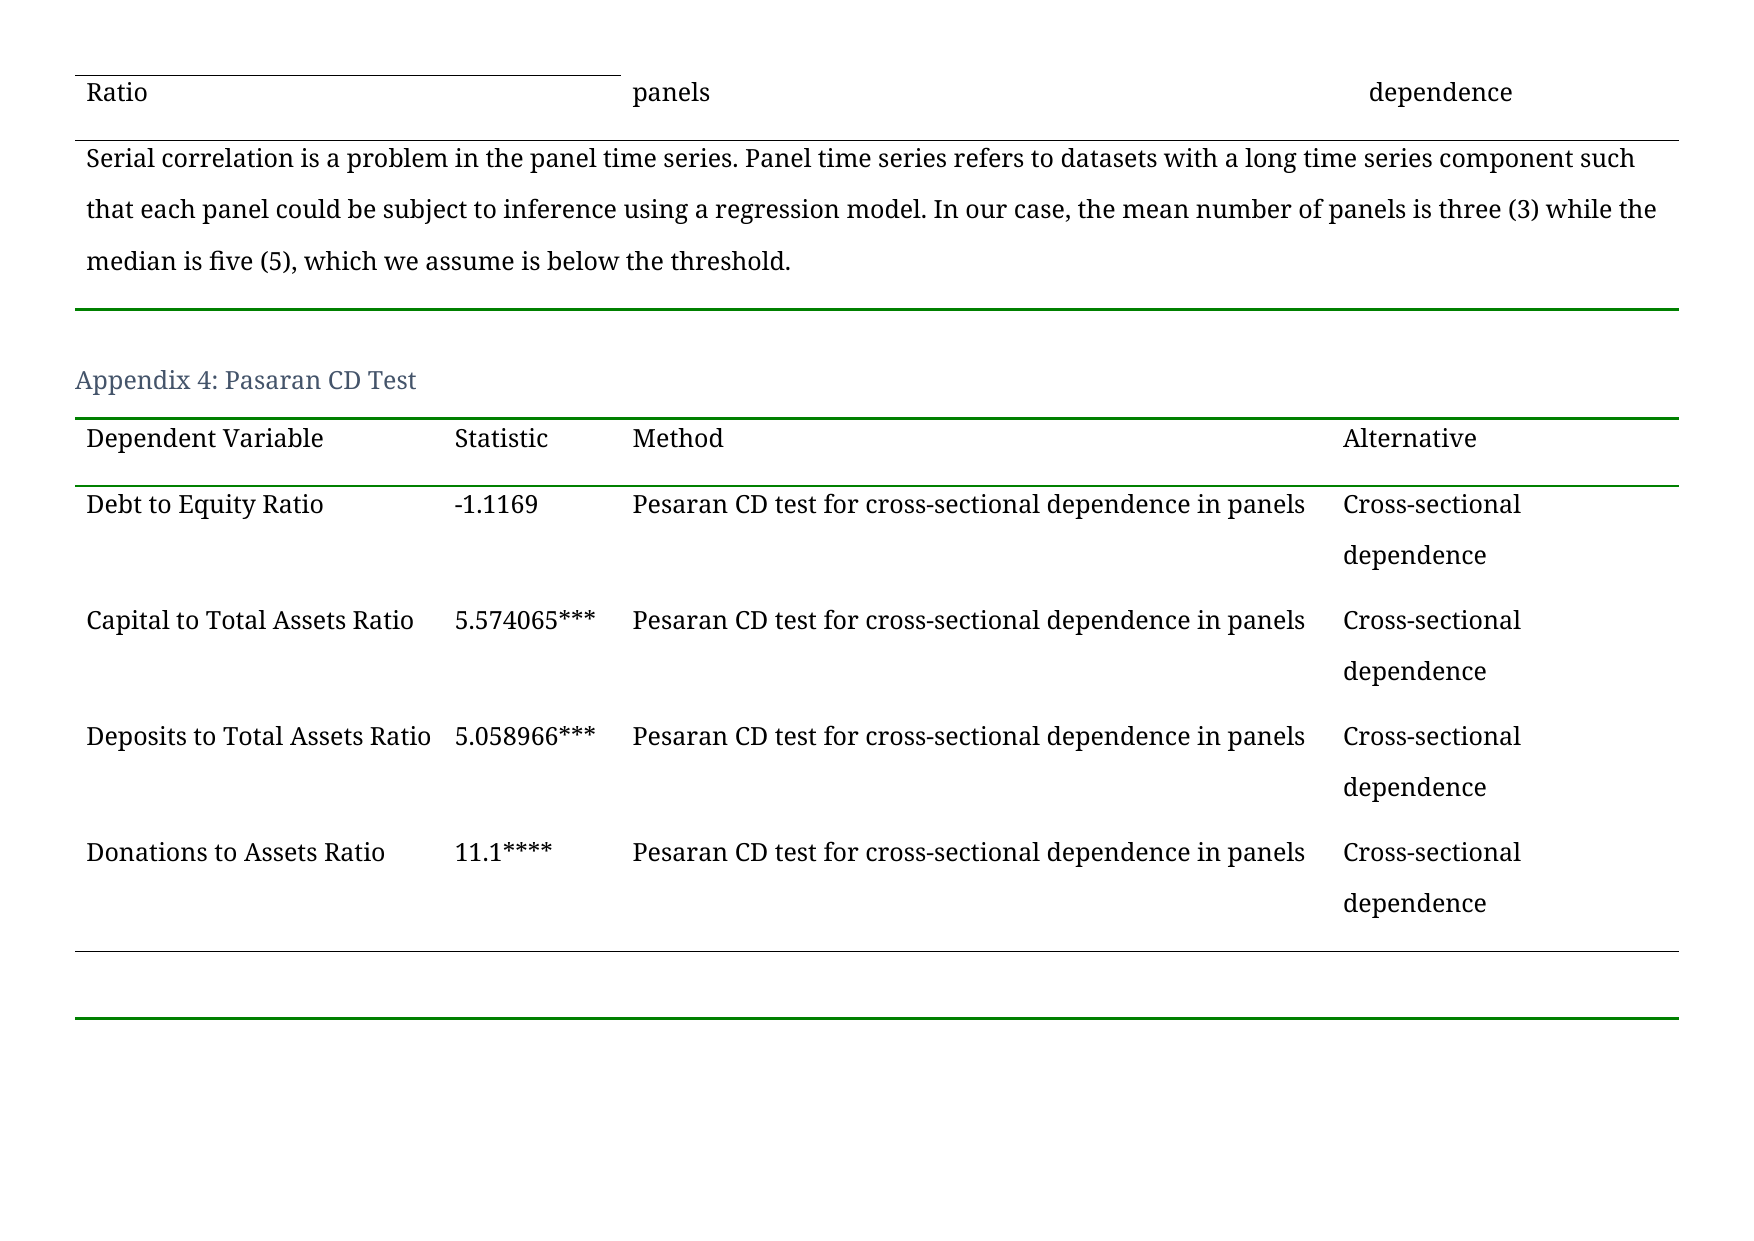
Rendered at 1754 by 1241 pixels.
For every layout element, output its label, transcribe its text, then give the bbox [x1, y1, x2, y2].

table_cell panels [621, 75, 1357, 140]
text Appendix 4: Pasaran CD Test [75, 362, 1679, 396]
table_cell Ratio [75, 76, 363, 140]
table_cell 5.574065*** [443, 603, 621, 719]
table_cell Pesaran CD test for cross-sectional dependence in panels [621, 719, 1332, 835]
table_cell Pesaran CD test for cross-sectional dependence in panels [621, 487, 1332, 603]
table_cell Serial correlation is a problem in the panel time series. Panel time series refers to datasets with a long time series component such that each panel could be subject to inference using a regression model. In our case, the mean number of panels is three (3) while the median is five (5), which we assume is below the threshold. [75, 141, 1679, 308]
table_cell Cross-sectional dependence [1332, 835, 1679, 951]
table_cell Donations to Assets Ratio [75, 835, 443, 951]
table_header Statistic [443, 420, 621, 485]
table_cell Deposits to Total Assets Ratio [75, 719, 443, 835]
table_cell -1.1169 [443, 487, 621, 603]
table_cell Cross-sectional dependence [1332, 603, 1679, 719]
table_cell Capital to Total Assets Ratio [75, 603, 443, 719]
table_cell Pesaran CD test for cross-sectional dependence in panels [621, 603, 1332, 719]
table_cell Cross-sectional dependence [1332, 719, 1679, 835]
table_header Alternative [1332, 420, 1679, 485]
table_cell Cross-sectional dependence [1332, 487, 1679, 603]
table_cell [363, 76, 487, 140]
table_cell [488, 76, 621, 140]
table_header Dependent Variable [75, 420, 443, 485]
table_cell [75, 952, 1679, 1017]
table_cell Pesaran CD test for cross-sectional dependence in panels [621, 835, 1332, 951]
table_cell Debt to Equity Ratio [75, 487, 443, 603]
table_cell dependence [1358, 75, 1679, 140]
table_header Method [621, 420, 1332, 485]
table_cell 5.058966*** [443, 719, 621, 835]
table_cell 11.1**** [443, 835, 621, 951]
